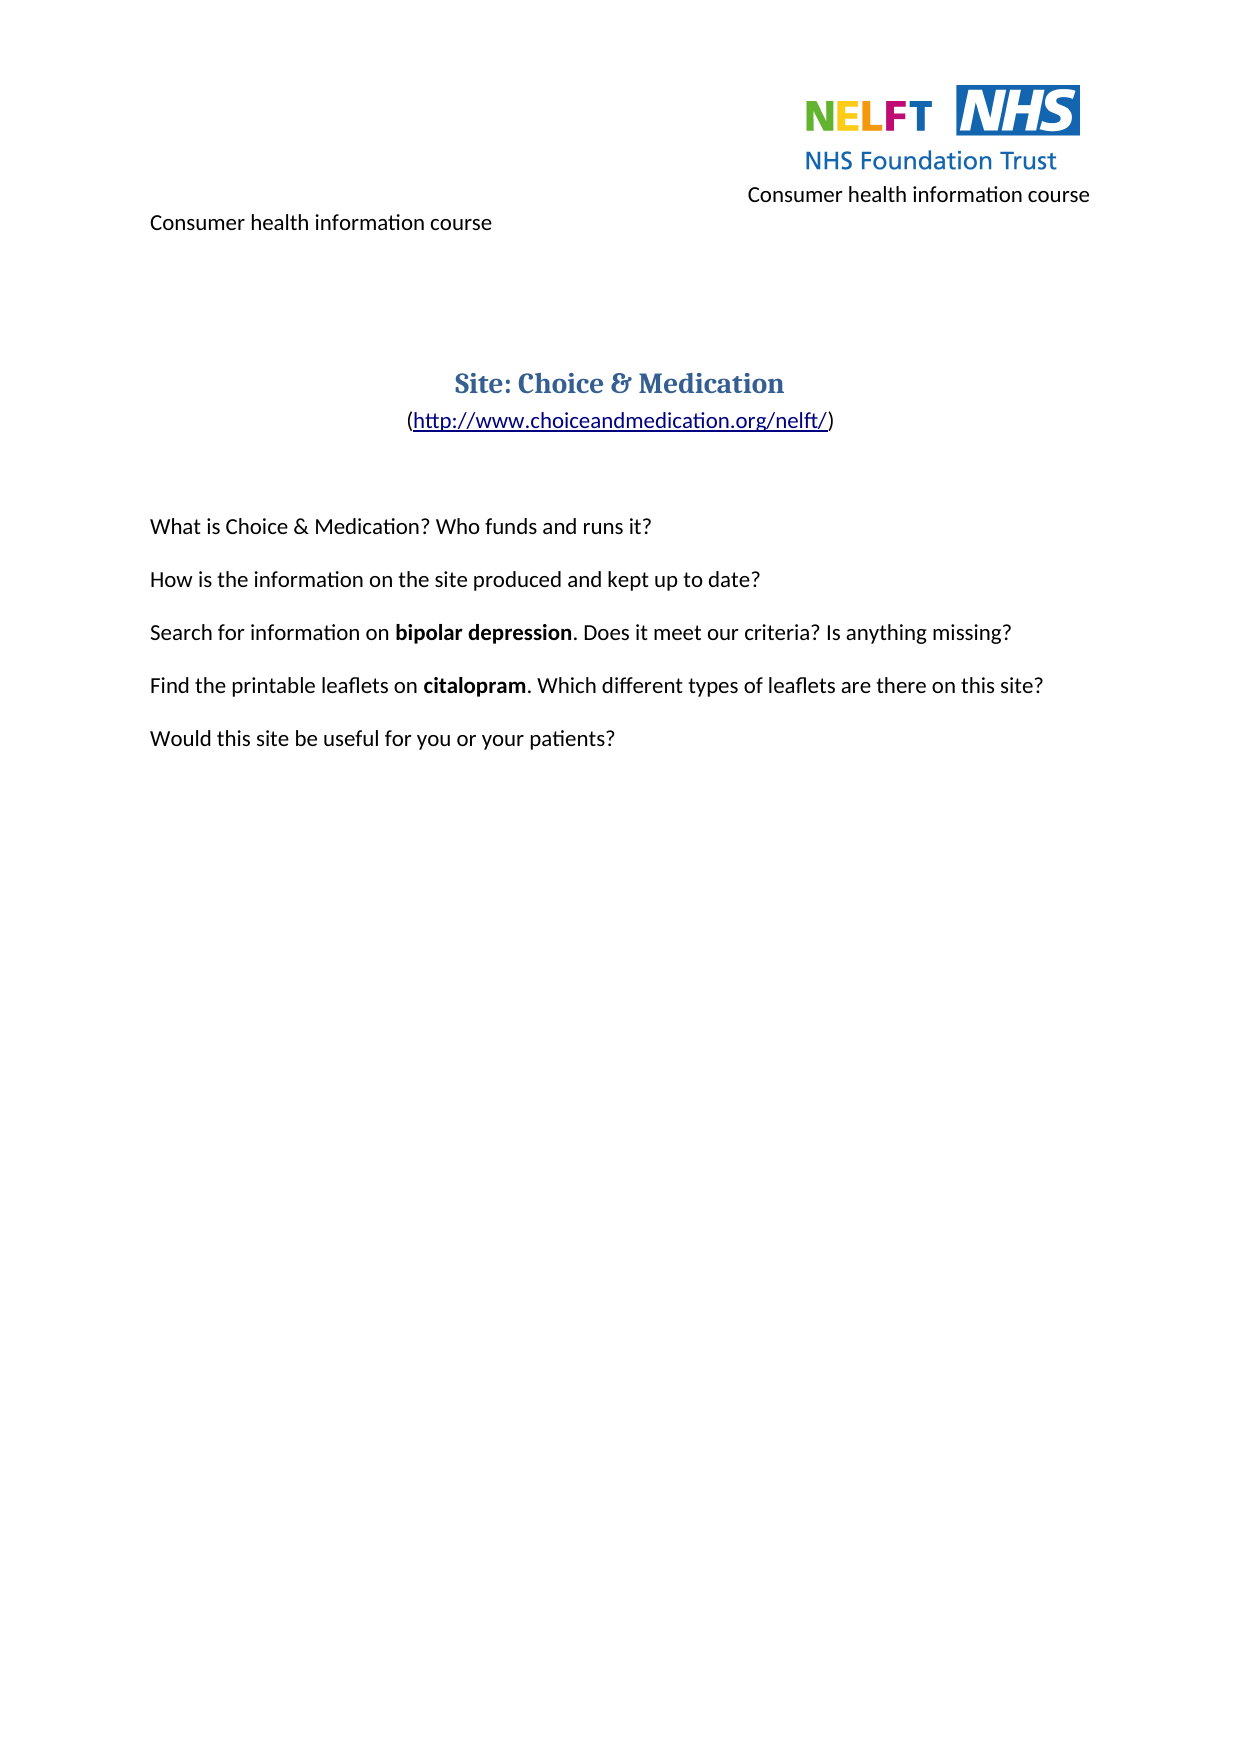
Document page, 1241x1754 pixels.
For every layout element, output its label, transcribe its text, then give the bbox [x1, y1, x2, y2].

subtitle Site: Choice & Medication [150, 367, 1090, 401]
text Would this site be useful for you or your patients? [150, 724, 1090, 752]
text How is the information on the site produced and kept up to date? [150, 565, 1090, 593]
text Find the printable leaflets on citalopram. Which different types of leaflets are there on this site? [150, 671, 1090, 699]
text (http://www.choiceandmedication.org/nelft/) [150, 406, 1090, 434]
text Search for information on bipolar depression. Does it meet our criteria? Is anything missing? [150, 618, 1090, 646]
text What is Choice & Medication? Who funds and runs it? [150, 512, 1090, 540]
